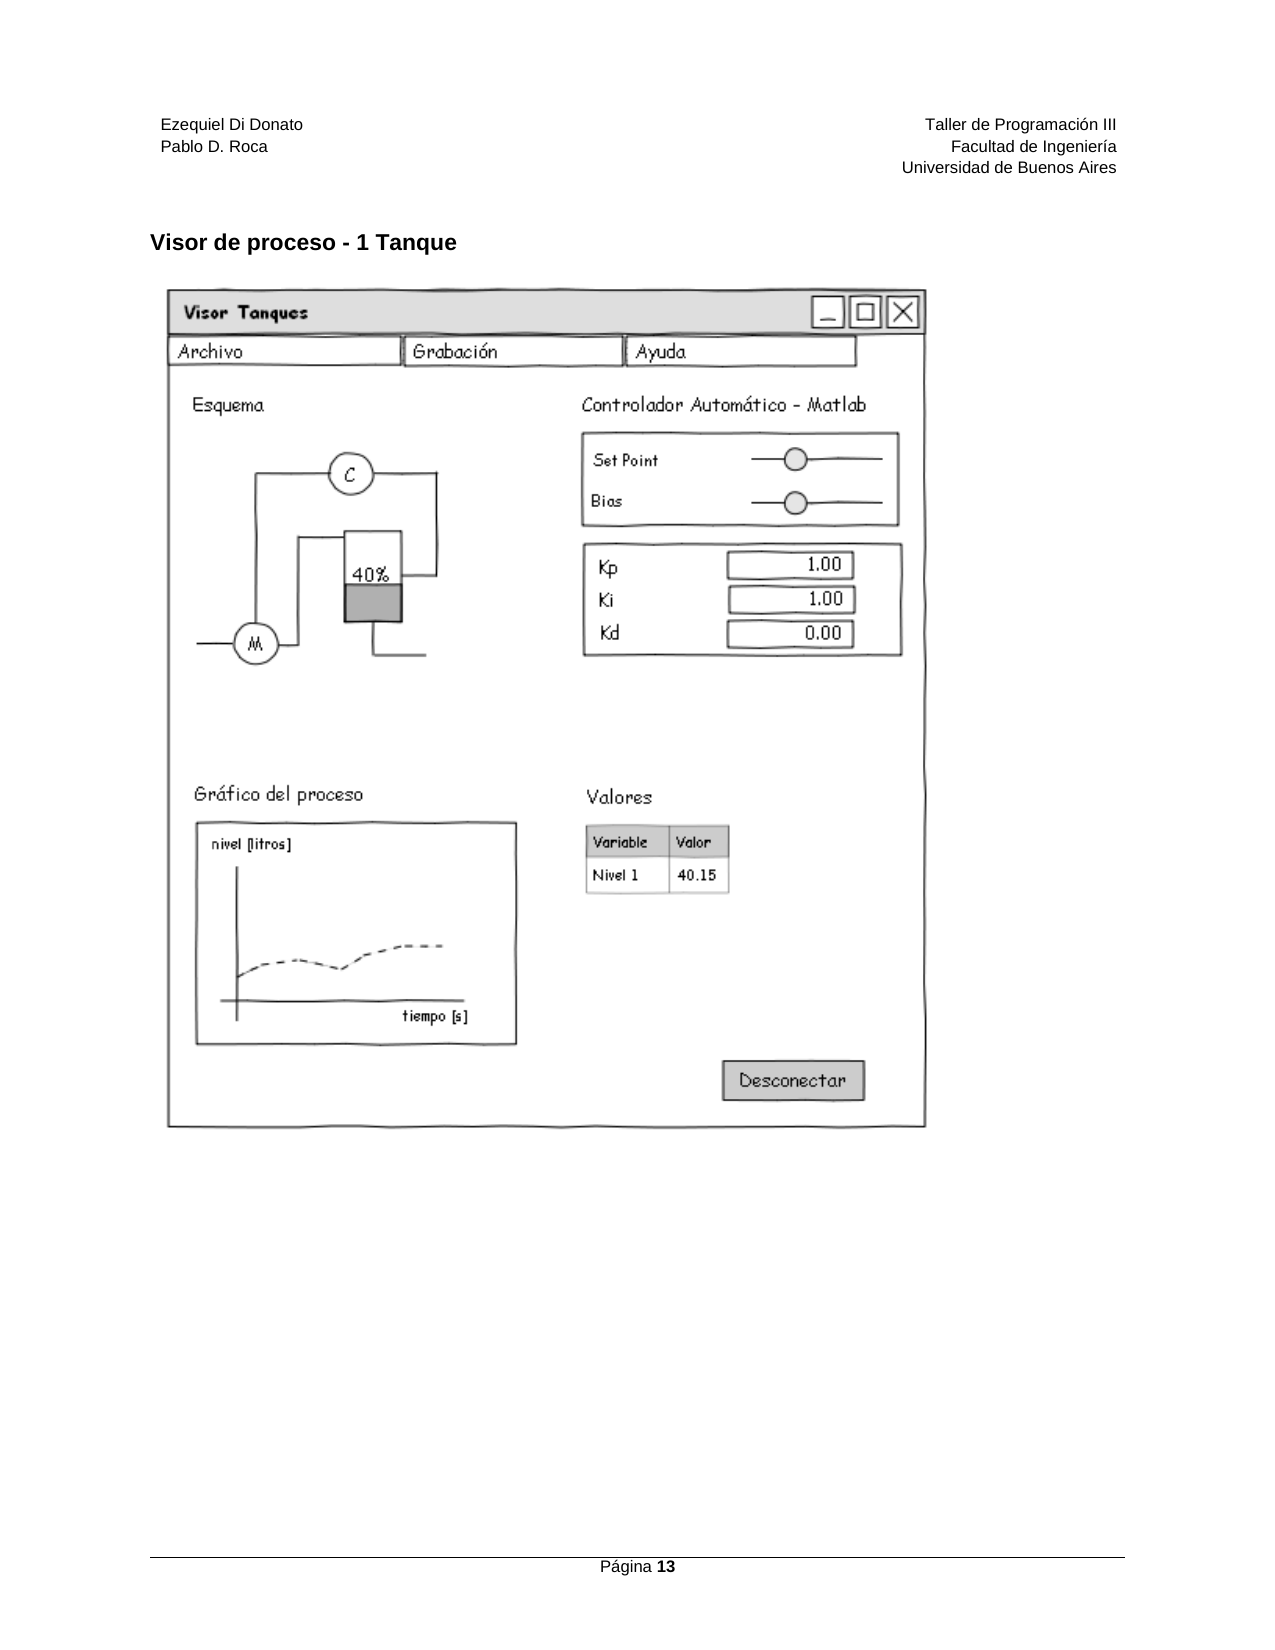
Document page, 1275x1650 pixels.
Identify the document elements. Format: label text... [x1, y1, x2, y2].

text Visor de proceso - 1 Tanque [150, 230, 1125, 256]
picture [150, 274, 947, 1134]
